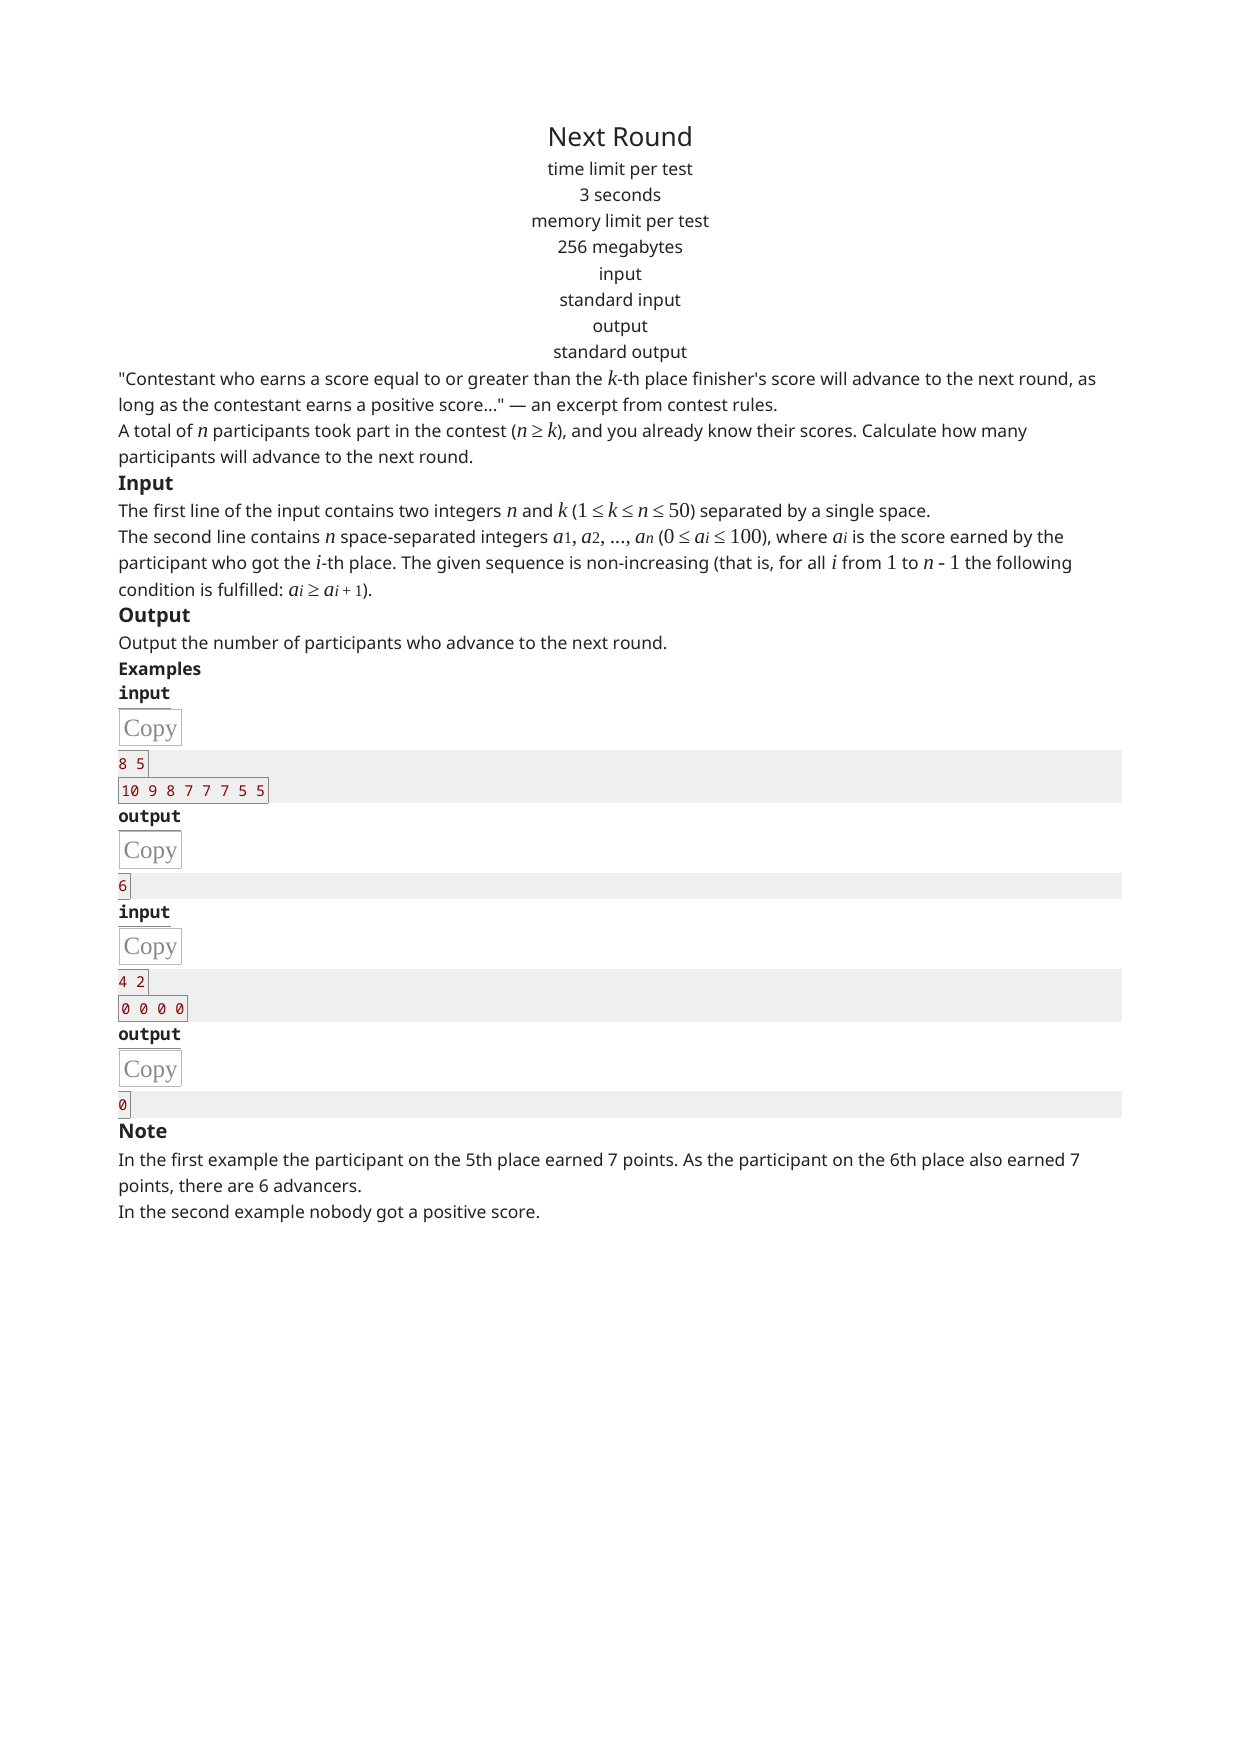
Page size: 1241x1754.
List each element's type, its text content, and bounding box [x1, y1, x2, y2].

text In the first example the participant on the 5th place earned 7 points. As the participant on the 6th place also earned 7 points, there are 6 advancers. [118, 1145, 1122, 1197]
text [131, 873, 1122, 899]
text In the second example nobody got a positive score. [118, 1197, 1122, 1224]
text [182, 1050, 1121, 1086]
text [182, 831, 1121, 868]
text 256 megabytes [118, 233, 1122, 259]
text [269, 777, 1122, 803]
text Input [118, 469, 1122, 496]
text 3 seconds [118, 180, 1122, 206]
text 10 9 8 7 7 7 5 5 [119, 778, 268, 803]
text [149, 750, 1122, 777]
text 6 [118, 874, 130, 899]
text standard input [118, 285, 1122, 311]
text [188, 995, 1122, 1022]
text "Contestant who earns a score equal to or greater than the k-th place finisher's score will advance to the next round, as long as the contestant earns a positive score..." — an excerpt from contest rules. [118, 364, 1122, 416]
text Examples [118, 655, 1122, 681]
text 8 5 [118, 751, 148, 777]
text Next Round [118, 118, 1122, 154]
text The second line contains n space-separated integers a1, a2, ..., an (0 ≤ ai ≤ 100), where ai is the score earned by the participant who got the i-th place. The given sequence is non-increasing (that is, for all i from 1 to n - 1 the following condition is fulfilled: ai ≥ ai + 1). [118, 522, 1122, 601]
text Copy [120, 832, 181, 868]
text Copy [120, 710, 181, 745]
text time limit per test [118, 154, 1122, 180]
text A total of n participants took part in the contest (n ≥ k), and you already know their scores. Calculate how many participants will advance to the next round. [118, 416, 1122, 469]
text Copy [120, 1051, 181, 1086]
text output [118, 311, 1122, 338]
text input [118, 899, 1122, 926]
text output [118, 1022, 1122, 1048]
text Output the number of participants who advance to the next round. [118, 628, 1122, 655]
text [182, 709, 1121, 746]
text Copy [120, 929, 181, 964]
text [182, 927, 1121, 964]
text standard output [118, 338, 1122, 364]
text [131, 1091, 1122, 1118]
text memory limit per test [118, 206, 1122, 233]
text input [118, 681, 1122, 708]
text 0 [118, 1092, 130, 1118]
text 0 0 0 0 [119, 996, 187, 1021]
text 4 2 [118, 970, 148, 995]
text input [118, 259, 1122, 285]
text [149, 969, 1122, 995]
text output [118, 803, 1122, 830]
text Output [118, 601, 1122, 628]
text The first line of the input contains two integers n and k (1 ≤ k ≤ n ≤ 50) separated by a single space. [118, 496, 1122, 522]
text Note [118, 1118, 1122, 1145]
